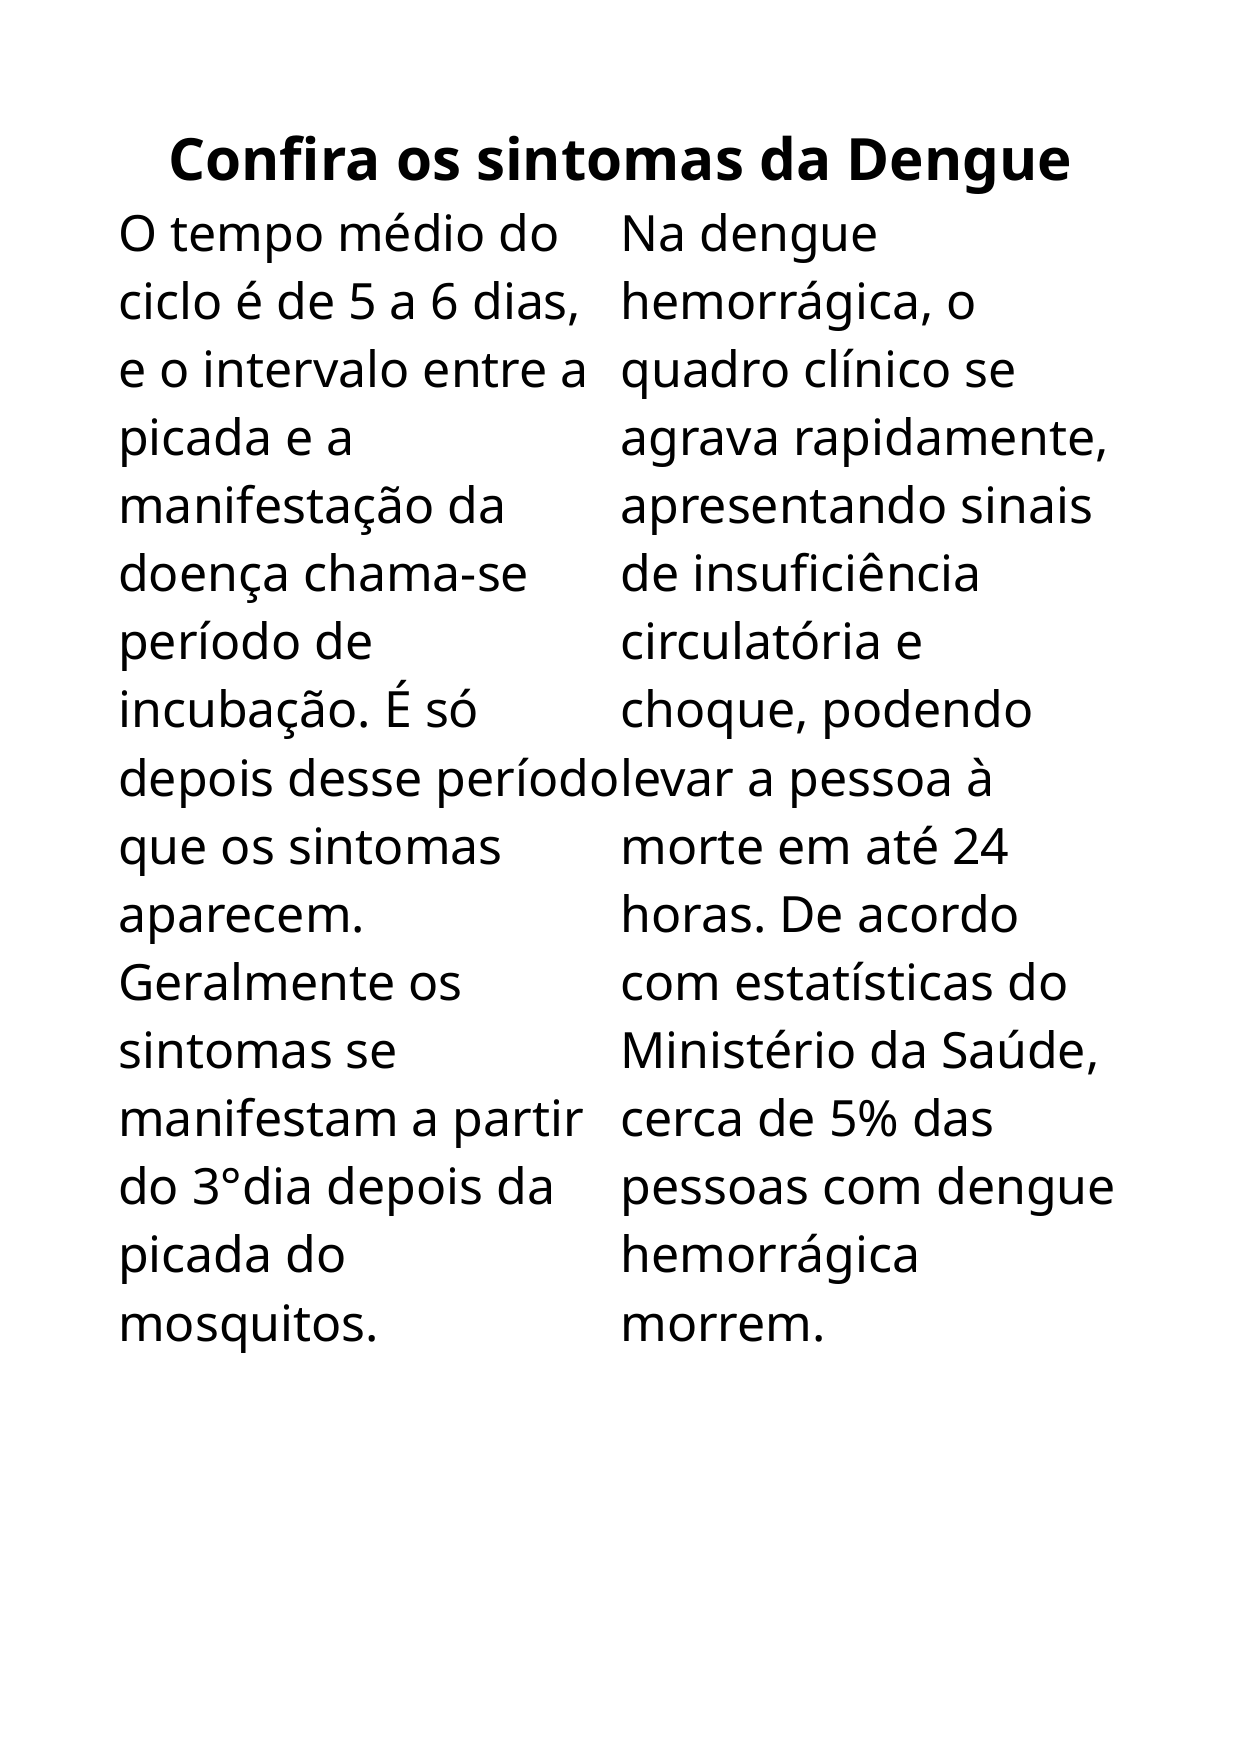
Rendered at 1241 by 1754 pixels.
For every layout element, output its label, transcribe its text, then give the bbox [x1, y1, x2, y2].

text Confira os sintomas da Dengue [118, 118, 1122, 198]
text Na dengue hemorrágica, o quadro clínico se agrava rapidamente, apresentando sinais de insuficiência circulatória e choque, podendo levar a pessoa à morte em até 24 horas. De acordo com estatísticas do Ministério da Saúde, cerca de 5% das pessoas com dengue hemorrágica morrem. [620, 198, 1122, 1356]
text O tempo médio do ciclo é de 5 a 6 dias, e o intervalo entre a picada e a manifestação da doença chama-se período de incubação. É só depois desse período que os sintomas aparecem. Geralmente os sintomas se manifestam a partir do 3°dia depois da picada do mosquitos. [118, 198, 620, 1356]
